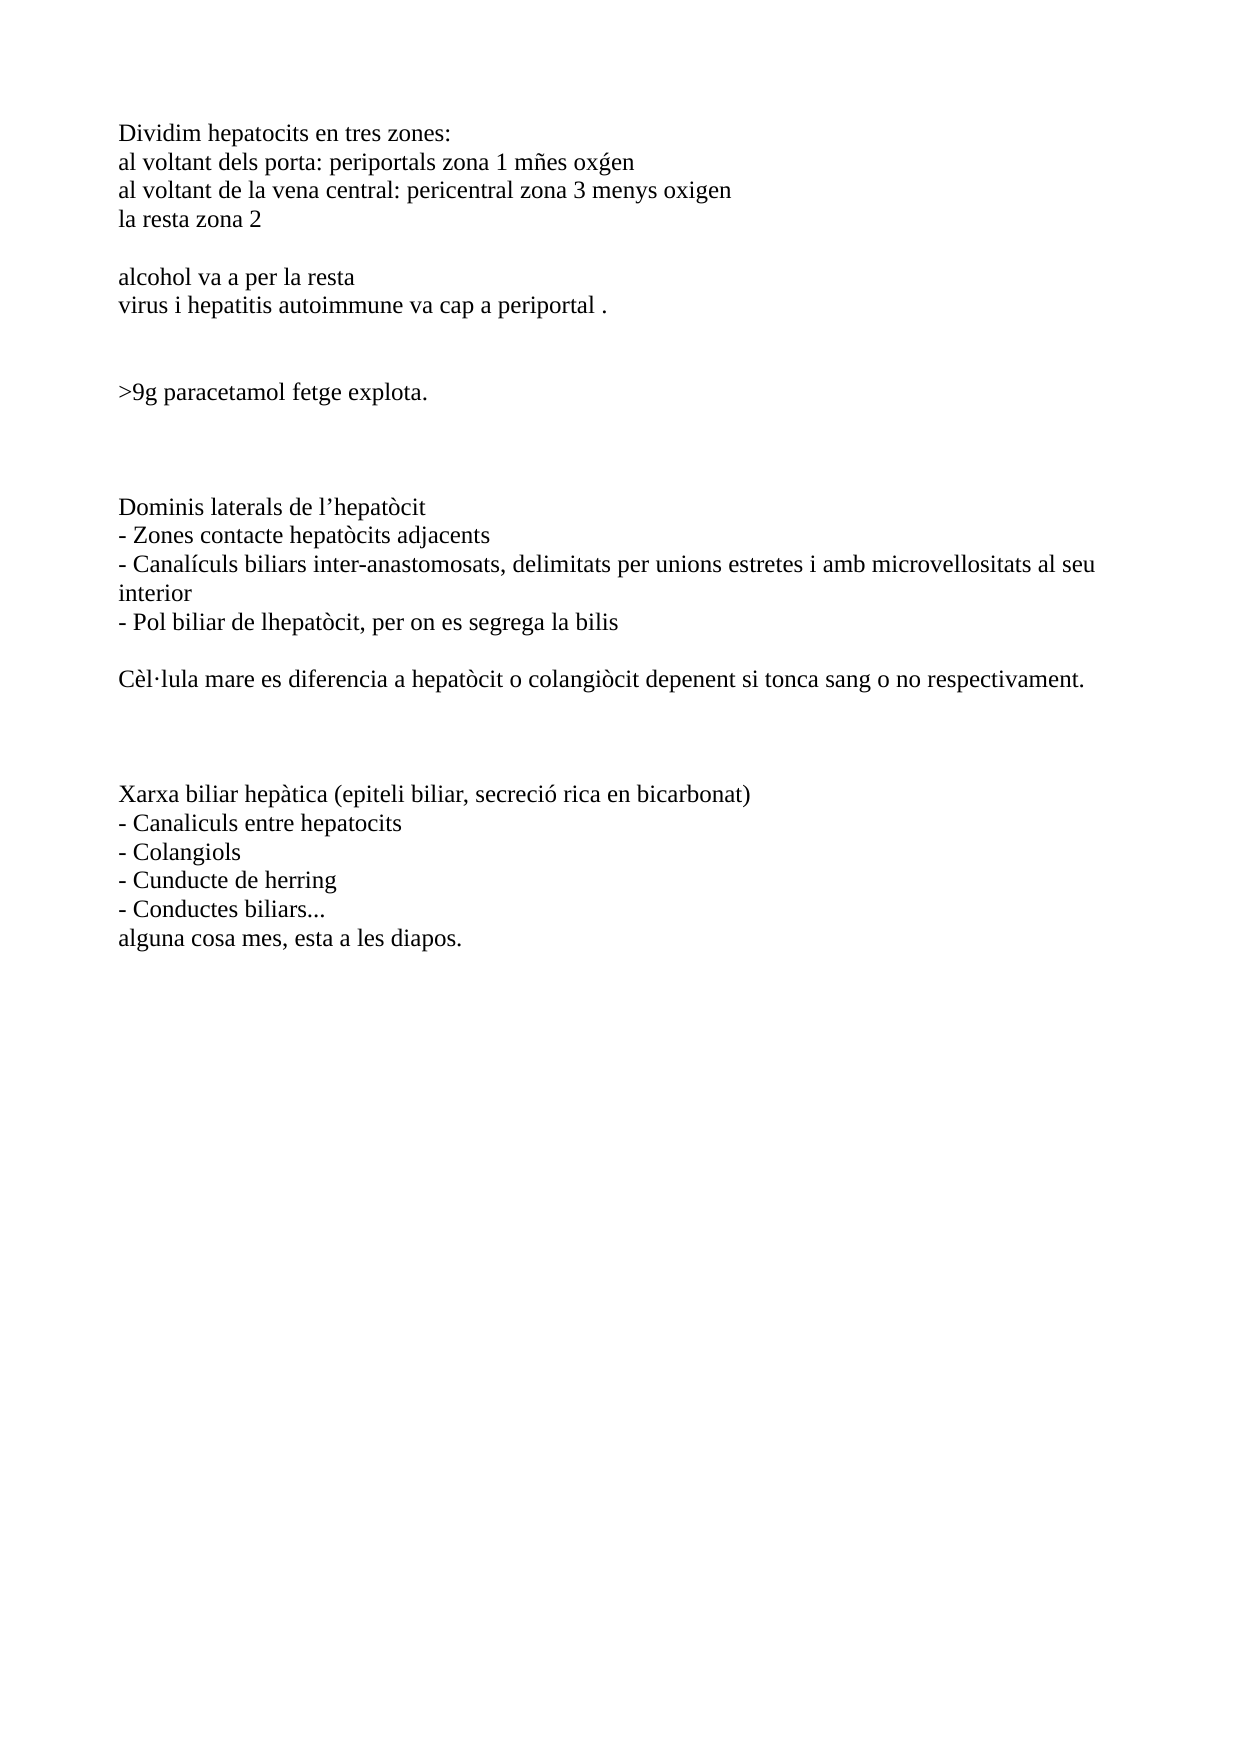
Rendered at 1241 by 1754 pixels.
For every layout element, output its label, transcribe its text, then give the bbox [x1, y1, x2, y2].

text Xarxa biliar hepàtica (epiteli biliar, secreció rica en bicarbonat) [118, 779, 1122, 808]
text la resta zona 2 [118, 204, 1122, 233]
text - Canaliculs entre hepatocits [118, 808, 1122, 837]
text - Cunducte de herring [118, 866, 1122, 894]
text alcohol va a per la resta [118, 262, 1122, 291]
text - Canalículs biliars inter-anastomosats, delimitats per unions estretes i amb microvellositats al seu interior [118, 549, 1122, 607]
text Dominis laterals de l’hepatòcit [118, 492, 1122, 521]
text al voltant de la vena central: pericentral zona 3 menys oxigen [118, 176, 1122, 204]
text al voltant dels porta: periportals zona 1 mñes oxǵen [118, 147, 1122, 176]
text virus i hepatitis autoimmune va cap a periportal . [118, 291, 1122, 319]
text - Conductes biliars... [118, 894, 1122, 923]
text alguna cosa mes, esta a les diapos. [118, 923, 1122, 952]
text - Pol biliar de lhepatòcit, per on es segrega la bilis [118, 607, 1122, 636]
text >9g paracetamol fetge explota. [118, 377, 1122, 406]
text Cèl·lula mare es diferencia a hepatòcit o colangiòcit depenent si tonca sang o no respectivament. [118, 664, 1122, 693]
text Dividim hepatocits en tres zones: [118, 118, 1122, 147]
text - Colangiols [118, 837, 1122, 866]
text - Zones contacte hepatòcits adjacents [118, 521, 1122, 549]
